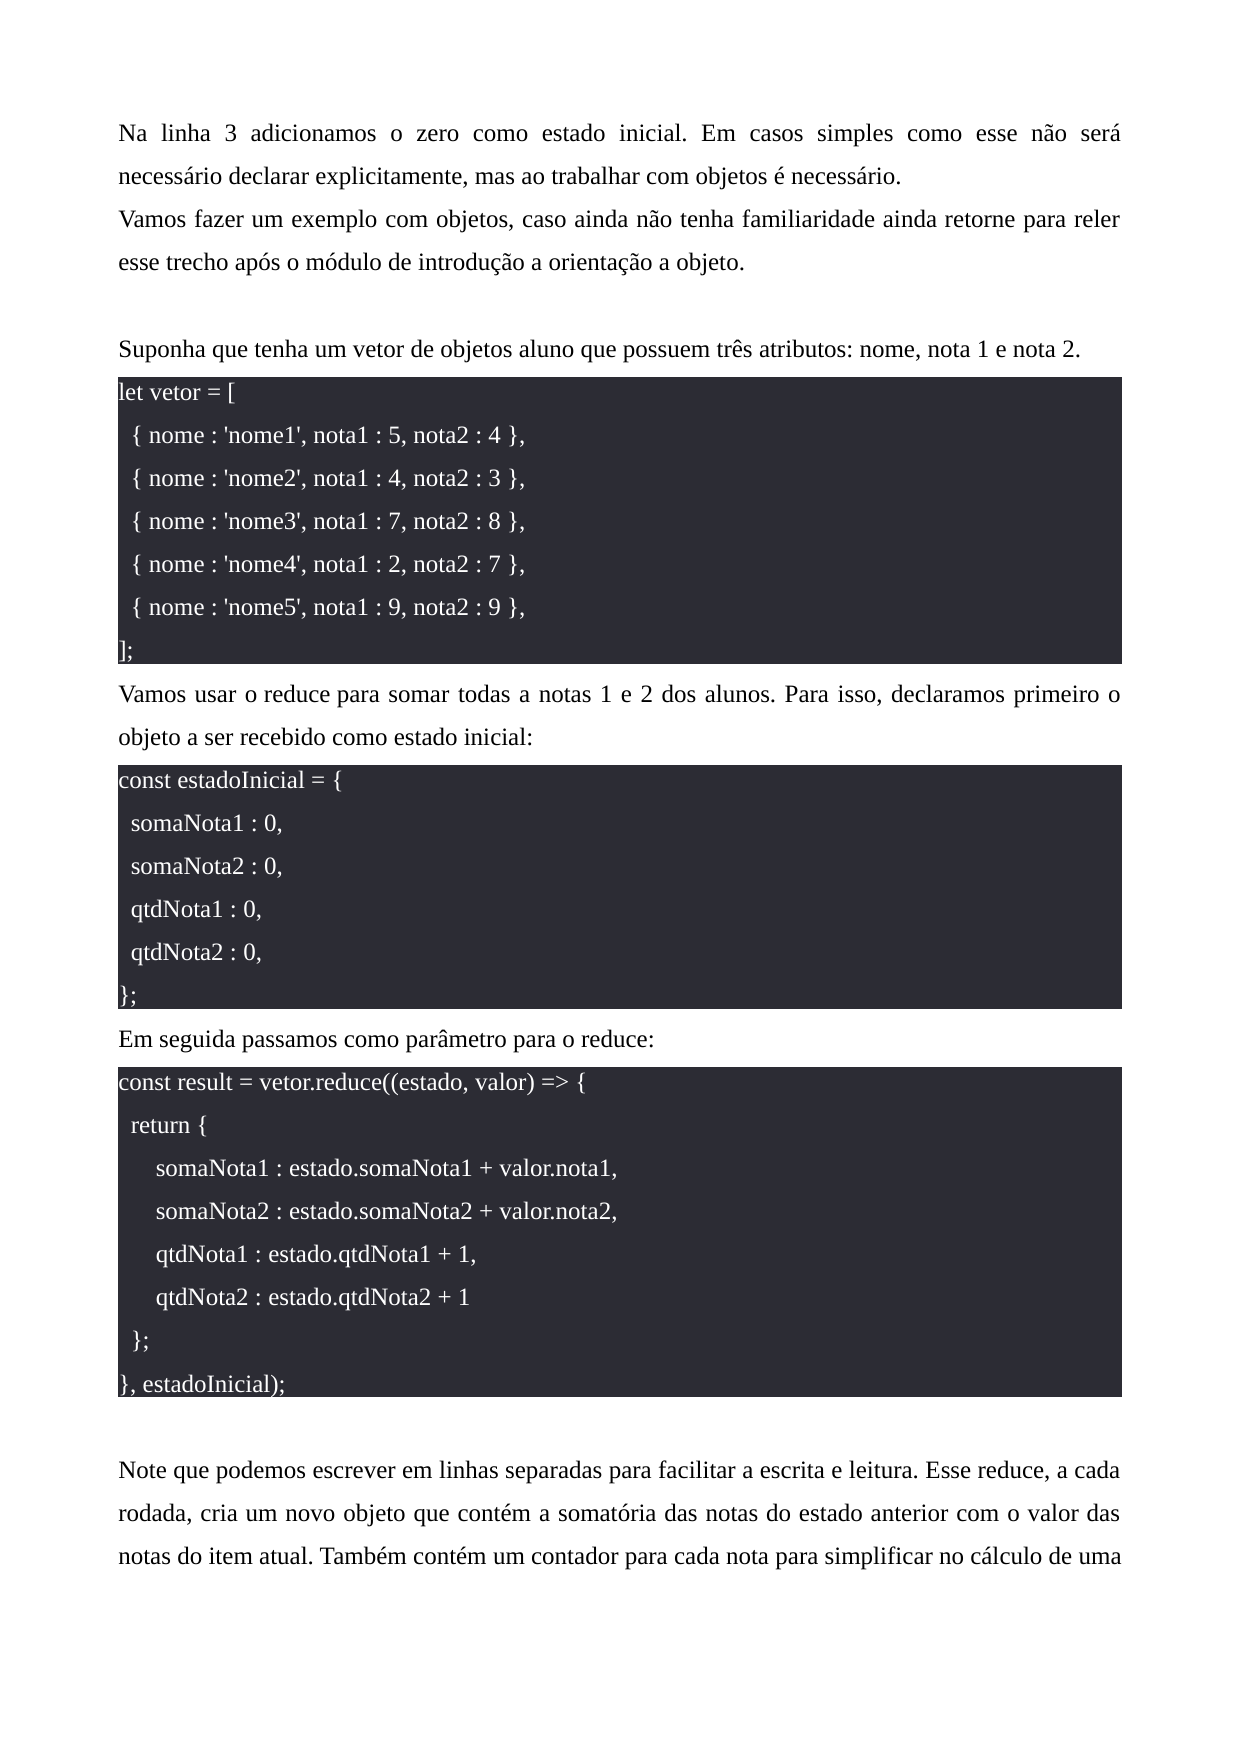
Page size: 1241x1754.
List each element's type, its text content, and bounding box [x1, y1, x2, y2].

text qtdNota2 : estado.qtdNota2 + 1 [118, 1282, 1122, 1311]
text const result = vetor.reduce((estado, valor) => { [118, 1067, 1122, 1096]
text ]; [118, 636, 1122, 664]
text somaNota2 : 0, [118, 851, 1122, 880]
text { nome : 'nome4', nota1 : 2, nota2 : 7 }, [118, 549, 1122, 578]
text Note que podemos escrever em linhas separadas para facilitar a escrita e leitura. Esse reduce, a cada rodada, cria um novo objeto que contém a somatória das notas do estado anterior com o valor das notas do item atual. Também contém um contador para cada nota para simplificar no cálculo de uma [118, 1455, 1122, 1570]
text { nome : 'nome5', nota1 : 9, nota2 : 9 }, [118, 592, 1122, 621]
text somaNota2 : estado.somaNota2 + valor.nota2, [118, 1196, 1122, 1225]
text somaNota1 : estado.somaNota1 + valor.nota1, [118, 1153, 1122, 1182]
text return { [118, 1110, 1122, 1139]
text { nome : 'nome1', nota1 : 5, nota2 : 4 }, [118, 420, 1122, 449]
text }, estadoInicial); [118, 1369, 1122, 1397]
text { nome : 'nome3', nota1 : 7, nota2 : 8 }, [118, 506, 1122, 535]
text Suponha que tenha um vetor de objetos aluno que possuem três atributos: nome, nota 1 e nota 2. [118, 334, 1122, 362]
text }; [118, 1326, 1122, 1354]
text qtdNota1 : 0, [118, 894, 1122, 923]
text const estadoInicial = { [118, 765, 1122, 794]
text qtdNota2 : 0, [118, 937, 1122, 966]
text { nome : 'nome2', nota1 : 4, nota2 : 3 }, [118, 463, 1122, 492]
text Em seguida passamos como parâmetro para o reduce: [118, 1024, 1122, 1052]
text Na linha 3 adicionamos o zero como estado inicial. Em casos simples como esse não será necessário declarar explicitamente, mas ao trabalhar com objetos é necessário. [118, 118, 1122, 190]
text qtdNota1 : estado.qtdNota1 + 1, [118, 1239, 1122, 1268]
text Vamos usar o reduce para somar todas a notas 1 e 2 dos alunos. Para isso, declaramos primeiro o objeto a ser recebido como estado inicial: [118, 679, 1122, 751]
text somaNota1 : 0, [118, 808, 1122, 837]
text }; [118, 981, 1122, 1009]
text Vamos fazer um exemplo com objetos, caso ainda não tenha familiaridade ainda retorne para reler esse trecho após o módulo de introdução a orientação a objeto. [118, 204, 1122, 276]
text let vetor = [ [118, 377, 1122, 406]
